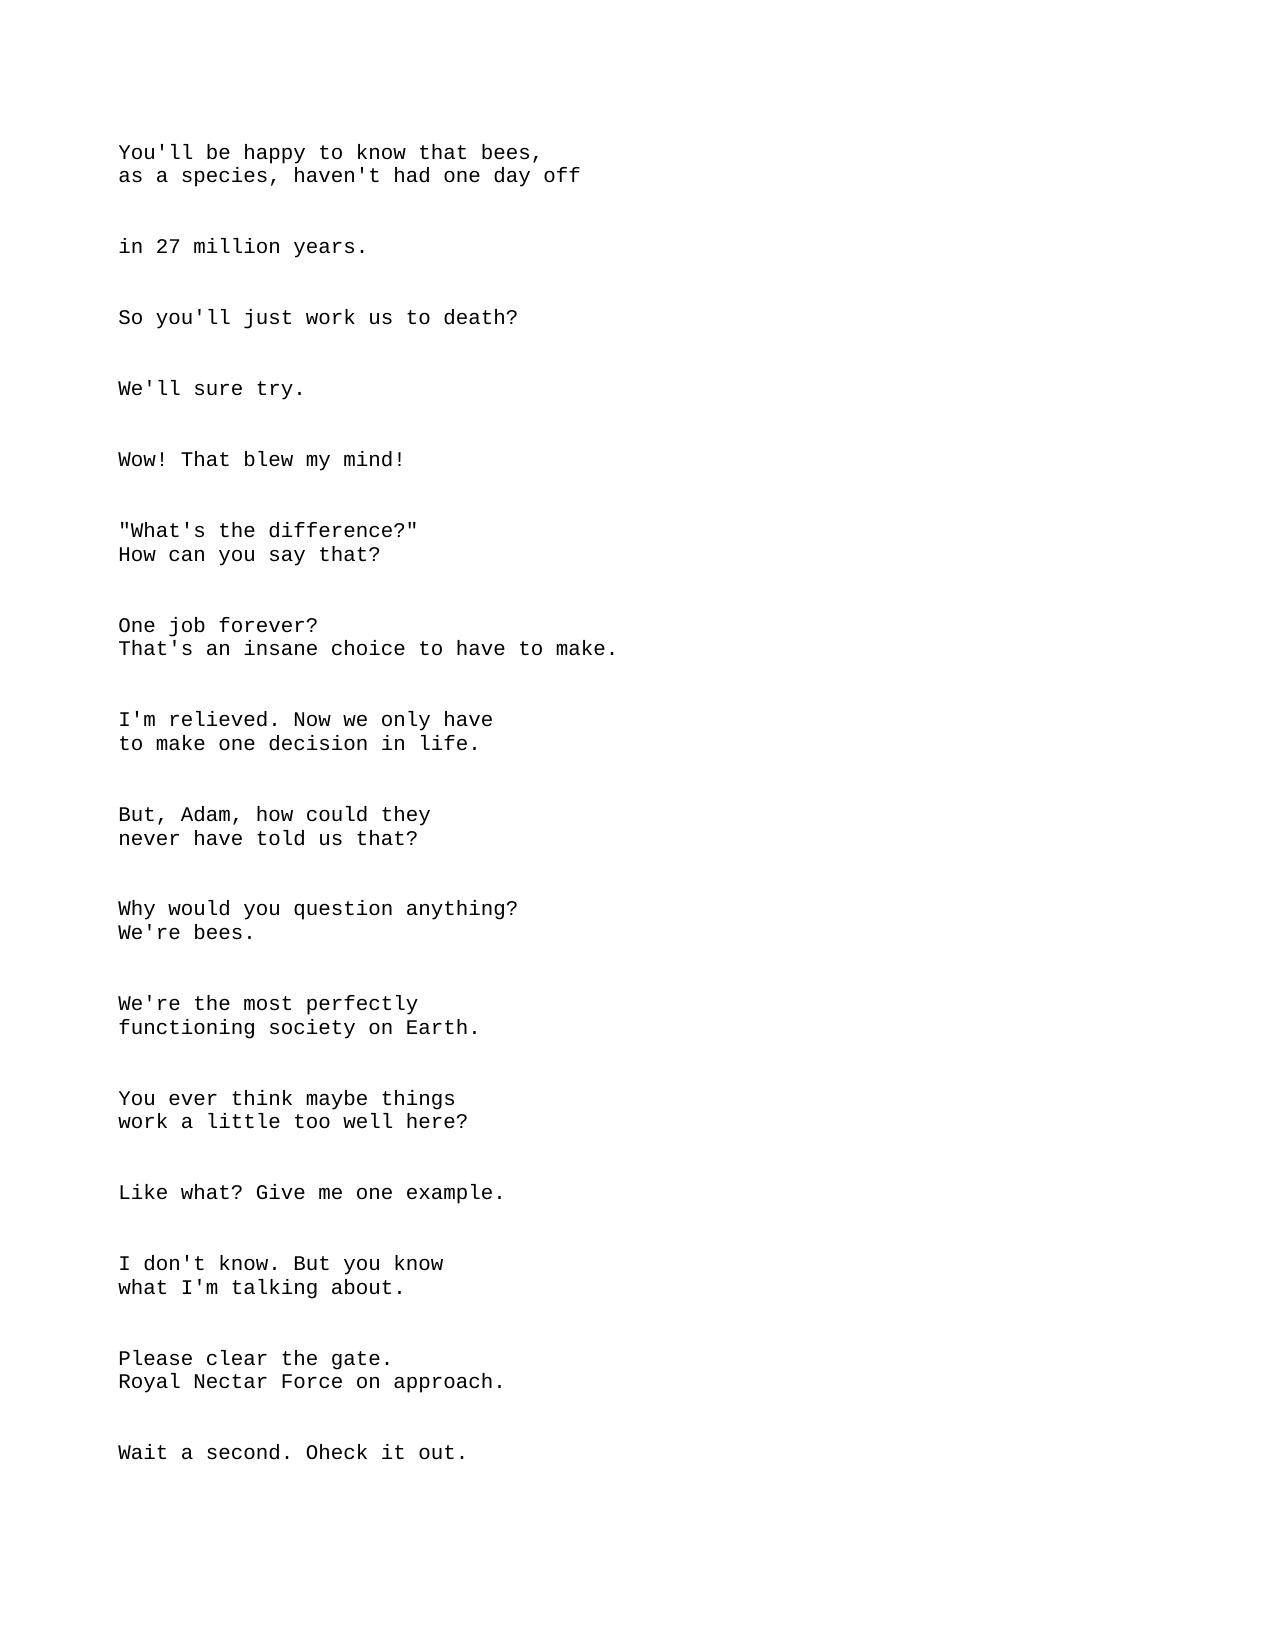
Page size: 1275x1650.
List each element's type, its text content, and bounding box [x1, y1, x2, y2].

text I don't know. But you know [118, 1253, 1157, 1277]
text You'll be happy to know that bees, [118, 142, 1157, 165]
text as a species, haven't had one day off [118, 165, 1157, 189]
text "What's the difference?" [118, 520, 1157, 544]
text One job forever? [118, 615, 1157, 638]
text never have told us that? [118, 827, 1157, 851]
text We're bees. [118, 922, 1157, 946]
text work a little too well here? [118, 1111, 1157, 1135]
text I'm relieved. Now we only have [118, 709, 1157, 733]
text But, Adam, how could they [118, 804, 1157, 827]
text in 27 million years. [118, 236, 1157, 260]
text So you'll just work us to death? [118, 307, 1157, 331]
text Like what? Give me one example. [118, 1182, 1157, 1206]
text Wait a second. Oheck it out. [118, 1442, 1157, 1466]
text Royal Nectar Force on approach. [118, 1371, 1157, 1395]
text How can you say that? [118, 544, 1157, 567]
text what I'm talking about. [118, 1277, 1157, 1300]
text Why would you question anything? [118, 898, 1157, 922]
text We'll sure try. [118, 378, 1157, 402]
text That's an insane choice to have to make. [118, 638, 1157, 662]
text We're the most perfectly [118, 993, 1157, 1017]
text Please clear the gate. [118, 1348, 1157, 1371]
text You ever think maybe things [118, 1088, 1157, 1111]
text functioning society on Earth. [118, 1017, 1157, 1040]
text Wow! That blew my mind! [118, 449, 1157, 473]
text to make one decision in life. [118, 733, 1157, 757]
